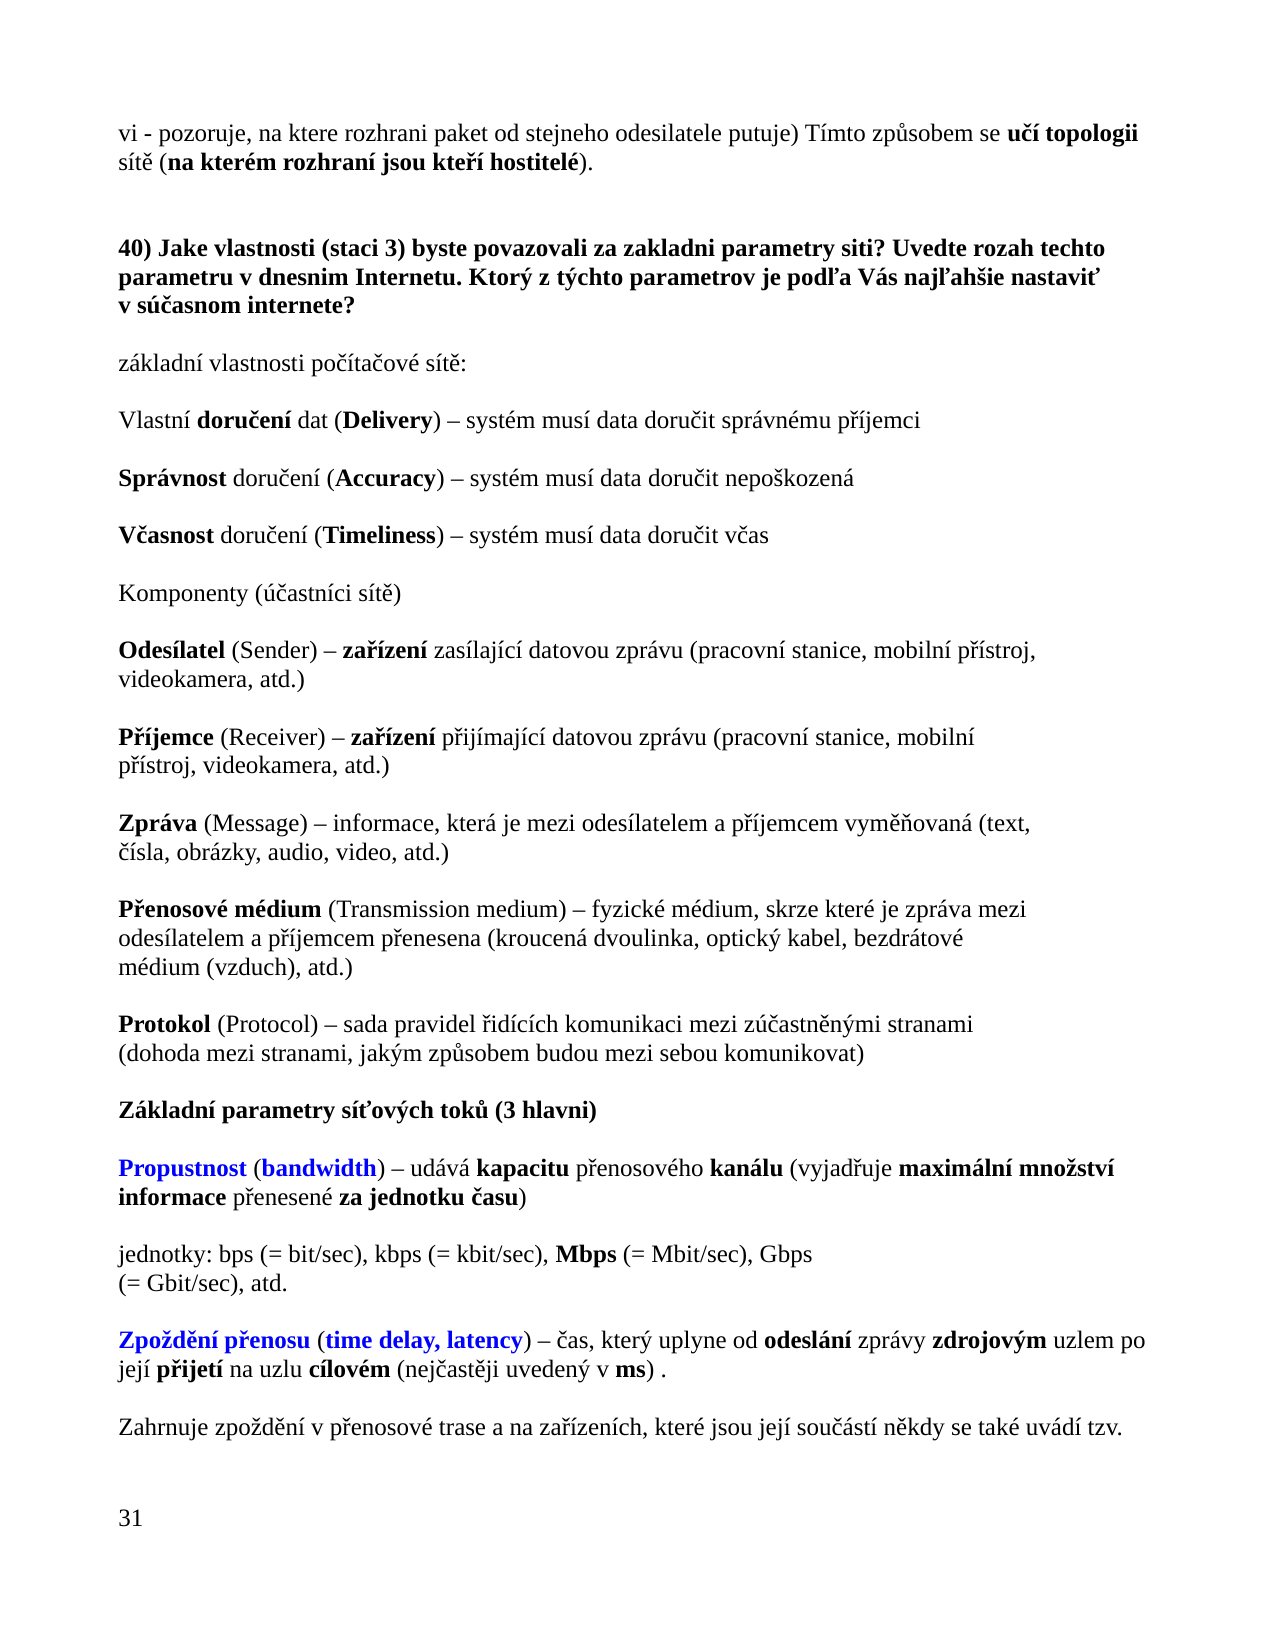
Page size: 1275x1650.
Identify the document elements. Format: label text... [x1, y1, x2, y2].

text Komponenty (účastníci sítě) [118, 578, 1157, 607]
text základní vlastnosti počítačové sítě: [118, 348, 1157, 377]
text Protokol (Protocol) – sada pravidel řidících komunikaci mezi zúčastněnými stranami [118, 1009, 1157, 1038]
text (dohoda mezi stranami, jakým způsobem budou mezi sebou komunikovat) [118, 1038, 1157, 1067]
text Příjemce (Receiver) – zařízení přijímající datovou zprávu (pracovní stanice, mobilní [118, 722, 1157, 751]
text přístroj, videokamera, atd.) [118, 751, 1157, 779]
text 40) Jake vlastnosti (staci 3) byste povazovali za zakladni parametry siti? Uvedte rozah techto parametru v dnesnim Internetu. Ktorý z týchto parametrov je podľa Vás najľahšie nastaviť v súčasnom internete? [118, 233, 1157, 319]
text Přenosové médium (Transmission medium) – fyzické médium, skrze které je zpráva mezi [118, 894, 1157, 923]
text Vlastní doručení dat (Delivery) – systém musí data doručit správnému příjemci [118, 406, 1157, 434]
text Správnost doručení (Accuracy) – systém musí data doručit nepoškozená [118, 463, 1157, 492]
text Zpoždění přenosu (time delay, latency) – čas, který uplyne od odeslání zprávy zdrojovým uzlem po její přijetí na uzlu cílovém (nejčastěji uvedený v ms) . [118, 1326, 1157, 1383]
text vi - pozoruje, na ktere rozhrani paket od stejneho odesilatele putuje) Tímto způsobem se učí topologii sítě (na kterém rozhraní jsou kteří hostitelé). [118, 118, 1157, 176]
text Propustnost (bandwidth) – udává kapacitu přenosového kanálu (vyjadřuje maximální množství informace přenesené za jednotku času) [118, 1153, 1157, 1211]
text Základní parametry síťových toků (3 hlavni) [118, 1096, 1157, 1124]
text (= Gbit/sec), atd. [118, 1268, 1157, 1297]
text Zahrnuje zpoždění v přenosové trase a na zařízeních, které jsou její součástí někdy se také uvádí tzv. [118, 1412, 1157, 1441]
text Včasnost doručení (Timeliness) – systém musí data doručit včas [118, 521, 1157, 549]
text médium (vzduch), atd.) [118, 952, 1157, 981]
text čísla, obrázky, audio, video, atd.) [118, 837, 1157, 866]
text odesílatelem a příjemcem přenesena (kroucená dvoulinka, optický kabel, bezdrátové [118, 923, 1157, 952]
text Odesílatel (Sender) – zařízení zasílající datovou zprávu (pracovní stanice, mobilní přístroj, videokamera, atd.) [118, 636, 1157, 693]
text Zpráva (Message) – informace, která je mezi odesílatelem a příjemcem vyměňovaná (text, [118, 808, 1157, 837]
text jednotky: bps (= bit/sec), kbps (= kbit/sec), Mbps (= Mbit/sec), Gbps [118, 1239, 1157, 1268]
